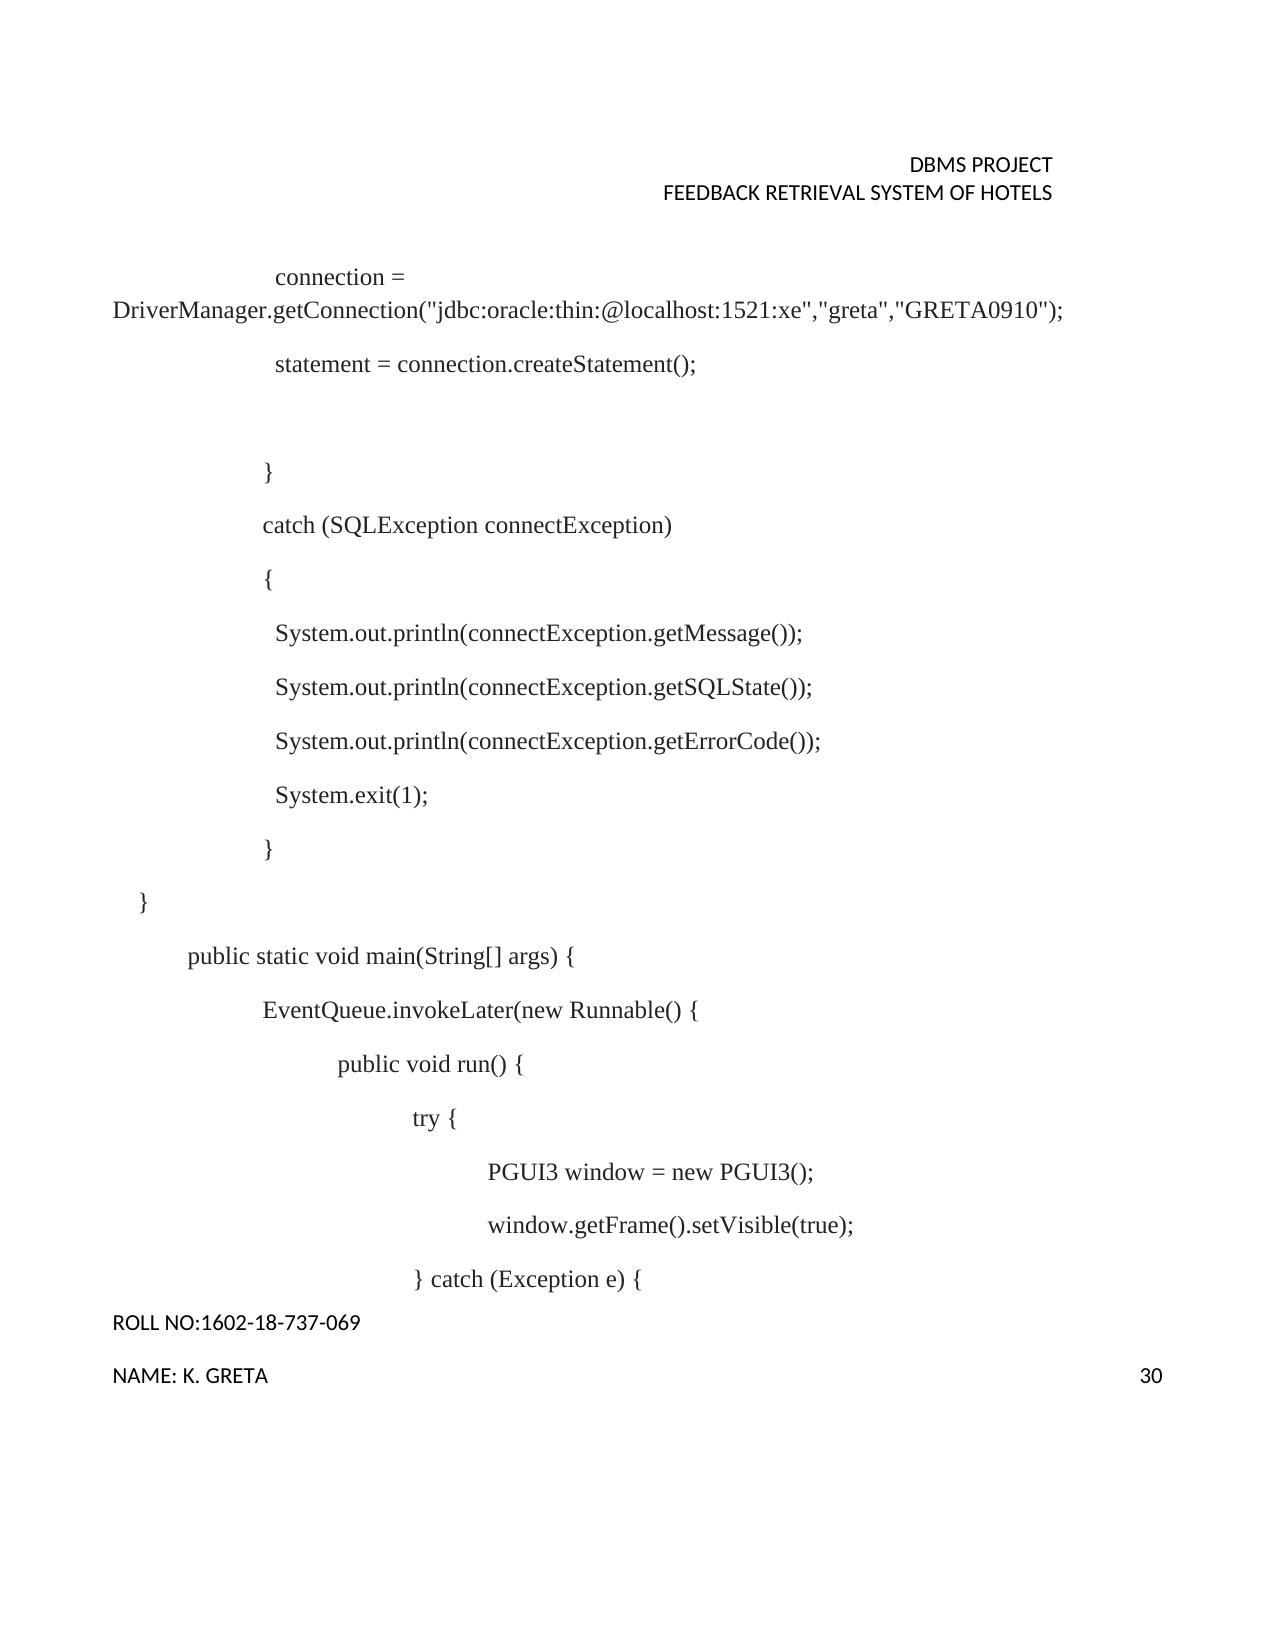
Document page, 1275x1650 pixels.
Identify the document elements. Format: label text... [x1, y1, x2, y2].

text public static void main(String[] args) { [112, 941, 1162, 970]
text EventQueue.invokeLater(new Runnable() { [112, 995, 1162, 1024]
text } [112, 457, 1162, 485]
text statement = connection.createStatement(); [112, 349, 1162, 378]
text } [112, 834, 1162, 862]
text try { [112, 1103, 1162, 1132]
text { [112, 564, 1162, 593]
text catch (SQLException connectException) [112, 511, 1162, 539]
text } [112, 887, 1162, 916]
text System.out.println(connectException.getSQLState()); [112, 672, 1162, 701]
text System.out.println(connectException.getErrorCode()); [112, 726, 1162, 755]
text System.exit(1); [112, 780, 1162, 808]
text System.out.println(connectException.getMessage()); [112, 618, 1162, 647]
text } catch (Exception e) { [112, 1264, 1162, 1293]
text window.getFrame().setVisible(true); [112, 1211, 1162, 1239]
text PGUI3 window = new PGUI3(); [112, 1157, 1162, 1186]
text public void run() { [112, 1049, 1162, 1078]
text connection = DriverManager.getConnection("jdbc:oracle:thin:@localhost:1521:xe","greta","GRETA0910"); [112, 262, 1162, 324]
